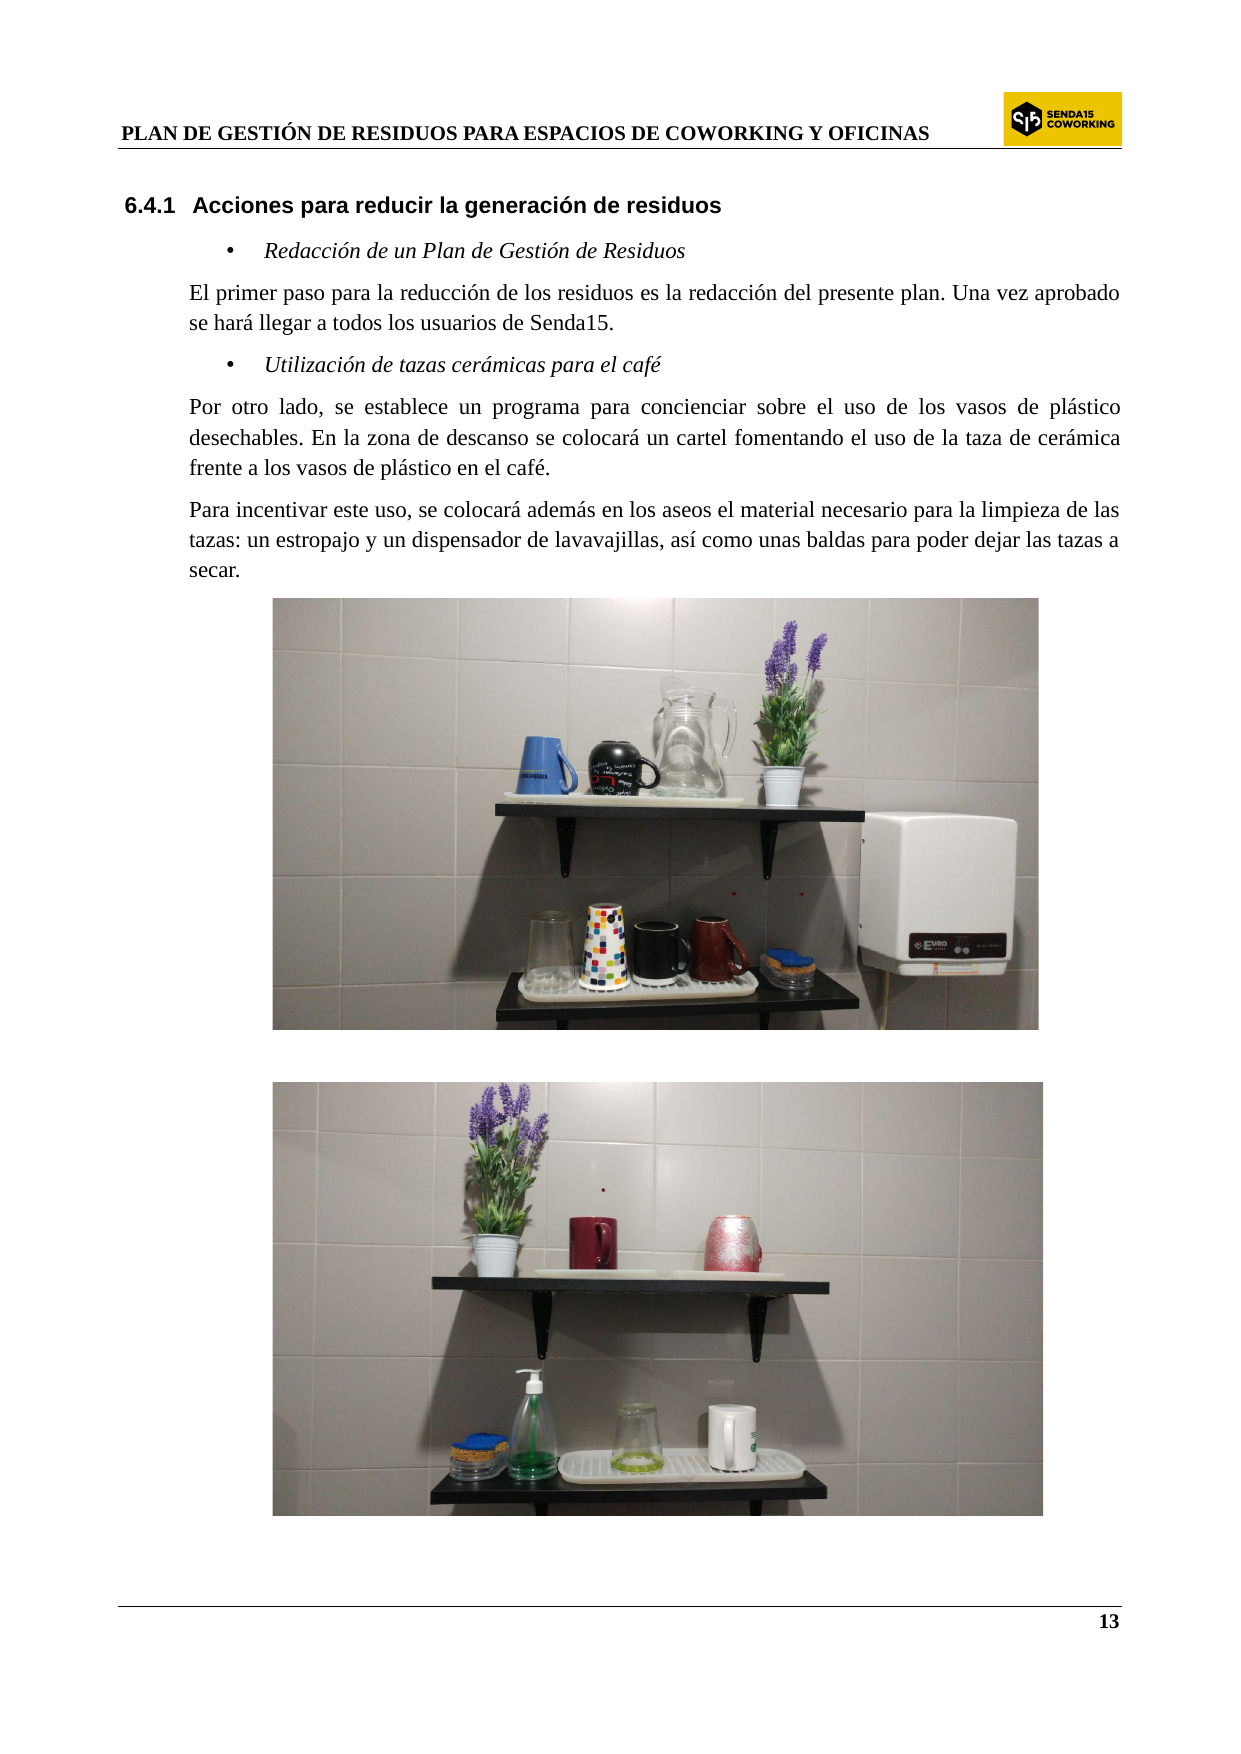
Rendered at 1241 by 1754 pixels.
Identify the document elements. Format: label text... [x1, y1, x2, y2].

picture [272, 1082, 1044, 1516]
text El primer paso para la reducción de los residuos es la redacción del presente plan. Una vez aprobado se hará llegar a todos los usuarios de Senda15. [189, 279, 1122, 336]
list Redacción de un Plan de Gestión de Residuos [226, 237, 1122, 263]
text Para incentivar este uso, se colocará además en los aseos el material necesario para la limpieza de las tazas: un estropajo y un dispensador de lavavajillas, así como unas baldas para poder dejar las tazas a secar. [189, 496, 1122, 583]
subtitle Acciones para reducir la generación de residuos [118, 192, 1122, 218]
text Por otro lado, se establece un programa para concienciar sobre el uso de los vasos de plástico desechables. En la zona de descanso se colocará un cartel fomentando el uso de la taza de cerámica frente a los vasos de plástico en el café. [189, 393, 1122, 480]
list Utilización de tazas cerámicas para el café [226, 351, 1122, 378]
picture [272, 598, 1039, 1030]
picture [1003, 92, 1123, 146]
